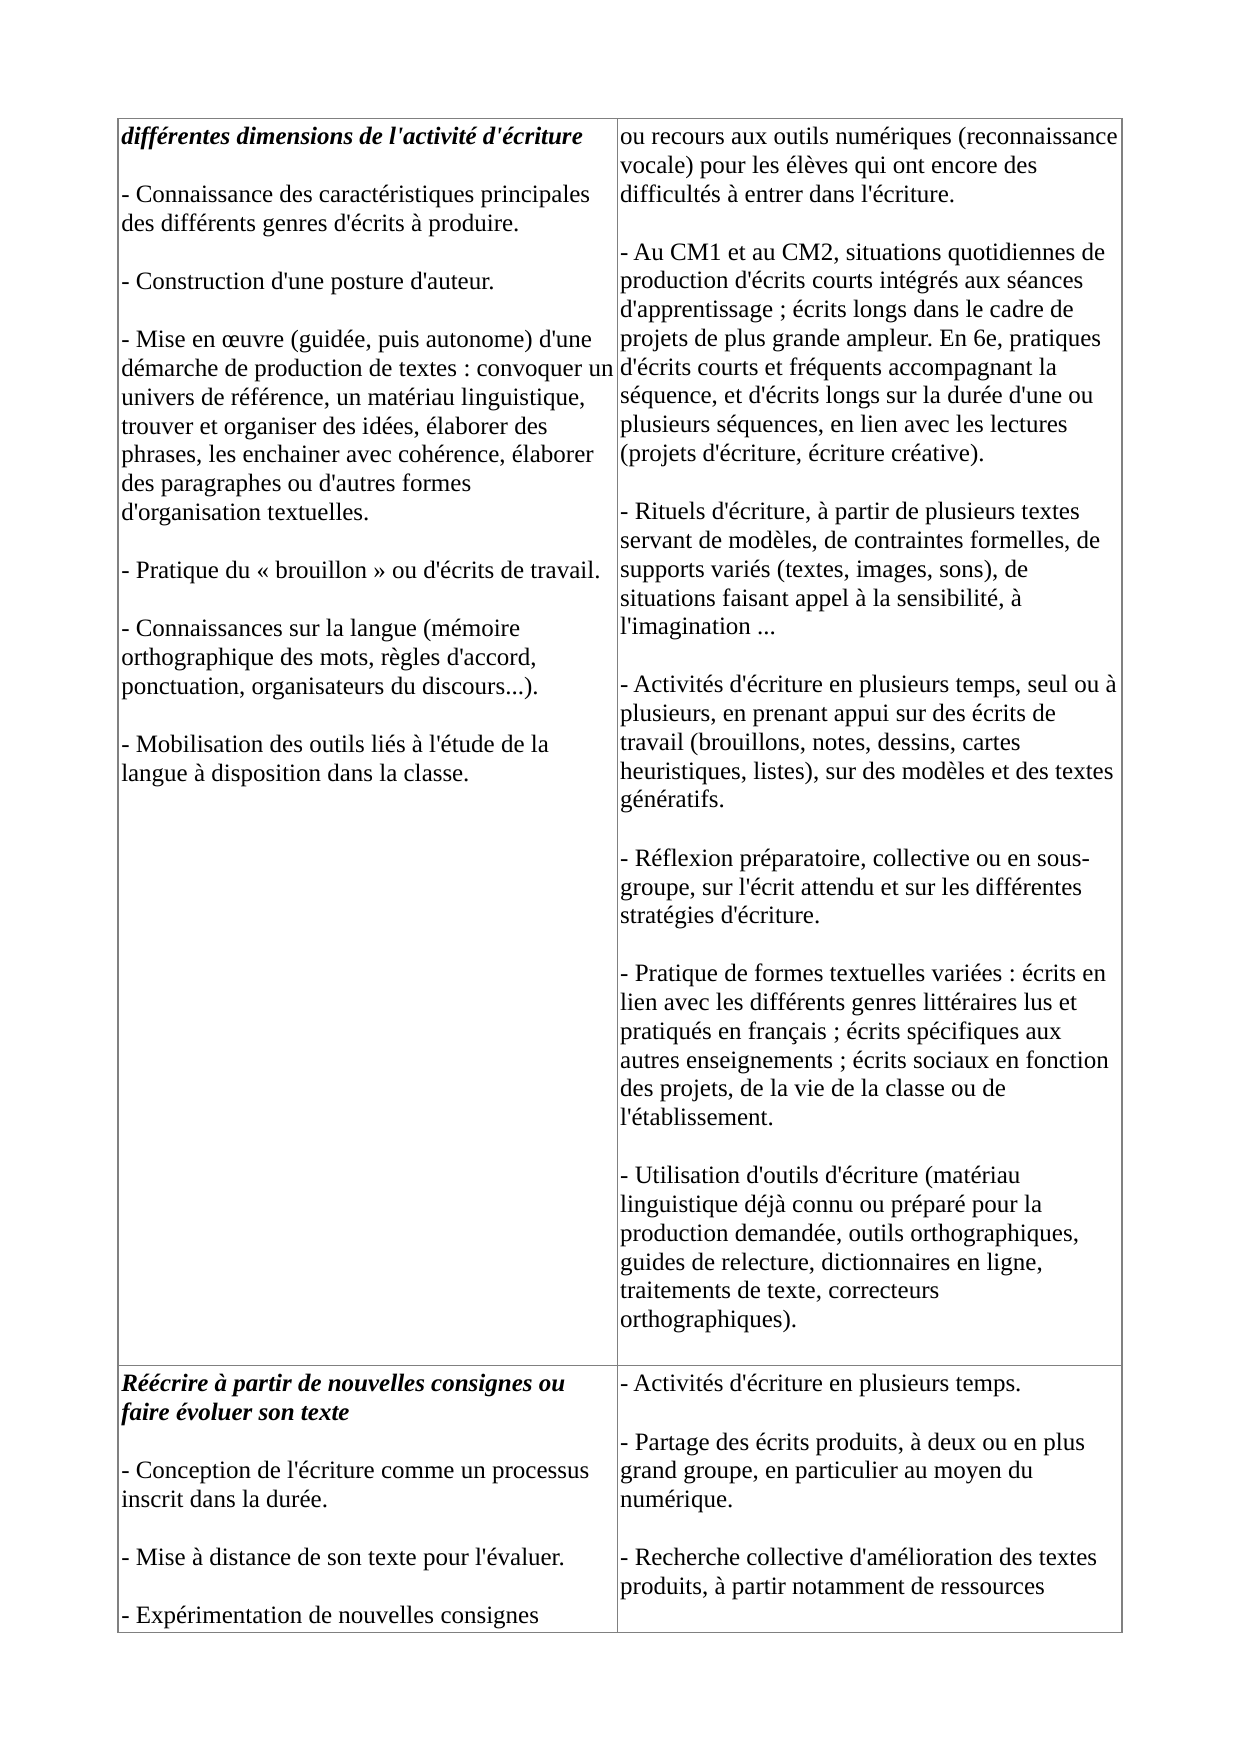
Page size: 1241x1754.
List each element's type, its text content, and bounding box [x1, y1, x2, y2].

table_cell Réécrire à partir de nouvelles consignes ou faire évoluer son texte - Conception de l'écriture comme un processus inscrit dans la durée. - Mise à distance de son texte pour l'évaluer. - Expérimentation de nouvelles consignes [119, 1366, 617, 1632]
table_cell ou recours aux outils numériques (reconnaissance vocale) pour les élèves qui ont encore des difficultés à entrer dans l'écriture. - Au CM1 et au CM2, situations quotidiennes de production d'écrits courts intégrés aux séances d'apprentissage ; écrits longs dans le cadre de projets de plus grande ampleur. En 6e, pratiques d'écrits courts et fréquents accompagnant la séquence, et d'écrits longs sur la durée d'une ou plusieurs séquences, en lien avec les lectures (projets d'écriture, écriture créative). - Rituels d'écriture, à partir de plusieurs textes servant de modèles, de contraintes formelles, de supports variés (textes, images, sons), de situations faisant appel à la sensibilité, à l'imagination ... - Activités d'écriture en plusieurs temps, seul ou à plusieurs, en prenant appui sur des écrits de travail (brouillons, notes, dessins, cartes heuristiques, listes), sur des modèles et des textes génératifs. - Réflexion préparatoire, collective ou en sous-groupe, sur l'écrit attendu et sur les différentes stratégies d'écriture. - Pratique de formes textuelles variées : écrits en lien avec les différents genres littéraires lus et pratiqués en français ; écrits spécifiques aux autres enseignements ; écrits sociaux en fonction des projets, de la vie de la classe ou de l'établissement. - Utilisation d'outils d'écriture (matériau linguistique déjà connu ou préparé pour la production demandée, outils orthographiques, guides de relecture, dictionnaires en ligne, traitements de texte, correcteurs orthographiques). [618, 119, 1121, 1365]
table_cell différentes dimensions de l'activité d'écriture - Connaissance des caractéristiques principales des différents genres d'écrits à produire. - Construction d'une posture d'auteur. - Mise en œuvre (guidée, puis autonome) d'une démarche de production de textes : convoquer un univers de référence, un matériau linguistique, trouver et organiser des idées, élaborer des phrases, les enchainer avec cohérence, élaborer des paragraphes ou d'autres formes d'organisation textuelles. - Pratique du « brouillon » ou d'écrits de travail. - Connaissances sur la langue (mémoire orthographique des mots, règles d'accord, ponctuation, organisateurs du discours...). - Mobilisation des outils liés à l'étude de la langue à disposition dans la classe. [119, 119, 617, 1365]
table_cell - Activités d'écriture en plusieurs temps. - Partage des écrits produits, à deux ou en plus grand groupe, en particulier au moyen du numérique. - Recherche collective d'amélioration des textes produits, à partir notamment de ressources [618, 1366, 1121, 1632]
